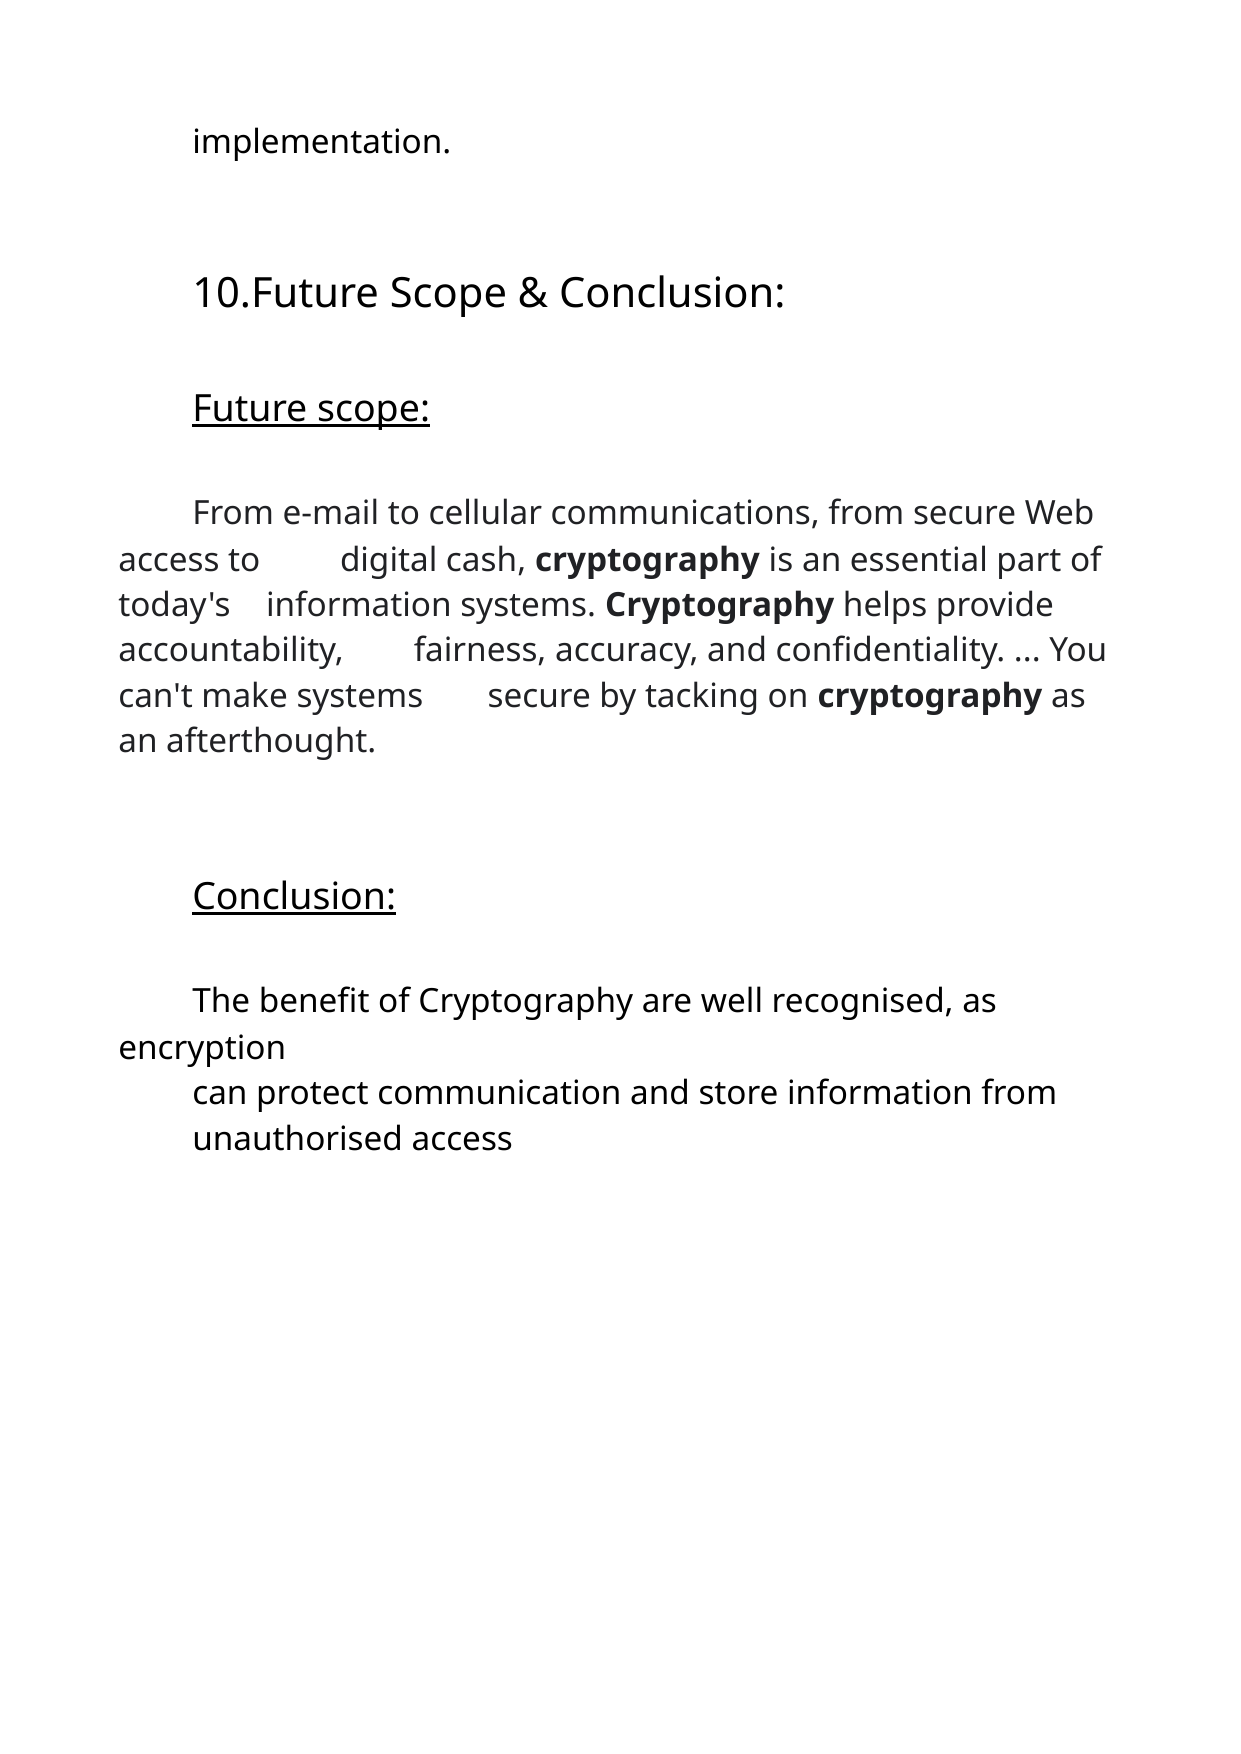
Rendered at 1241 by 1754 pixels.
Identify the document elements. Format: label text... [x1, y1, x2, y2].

text unauthorised access [118, 1114, 1122, 1160]
text The benefit of Cryptography are well recognised, as encryption [118, 972, 1122, 1069]
text can protect communication and store information from [118, 1069, 1122, 1114]
text Conclusion: [118, 864, 1122, 921]
text From e-mail to cellular communications, from secure Web access to digital cash, cryptography is an essential part of today's information systems. Cryptography helps provide accountability, fairness, accuracy, and confidentiality. ... You can't make systems secure by tacking on cryptography as an afterthought. [118, 484, 1122, 762]
text implementation. [118, 118, 1122, 163]
text 10.Future Scope & Conclusion: [118, 263, 1122, 320]
text Future scope: [118, 376, 1122, 433]
